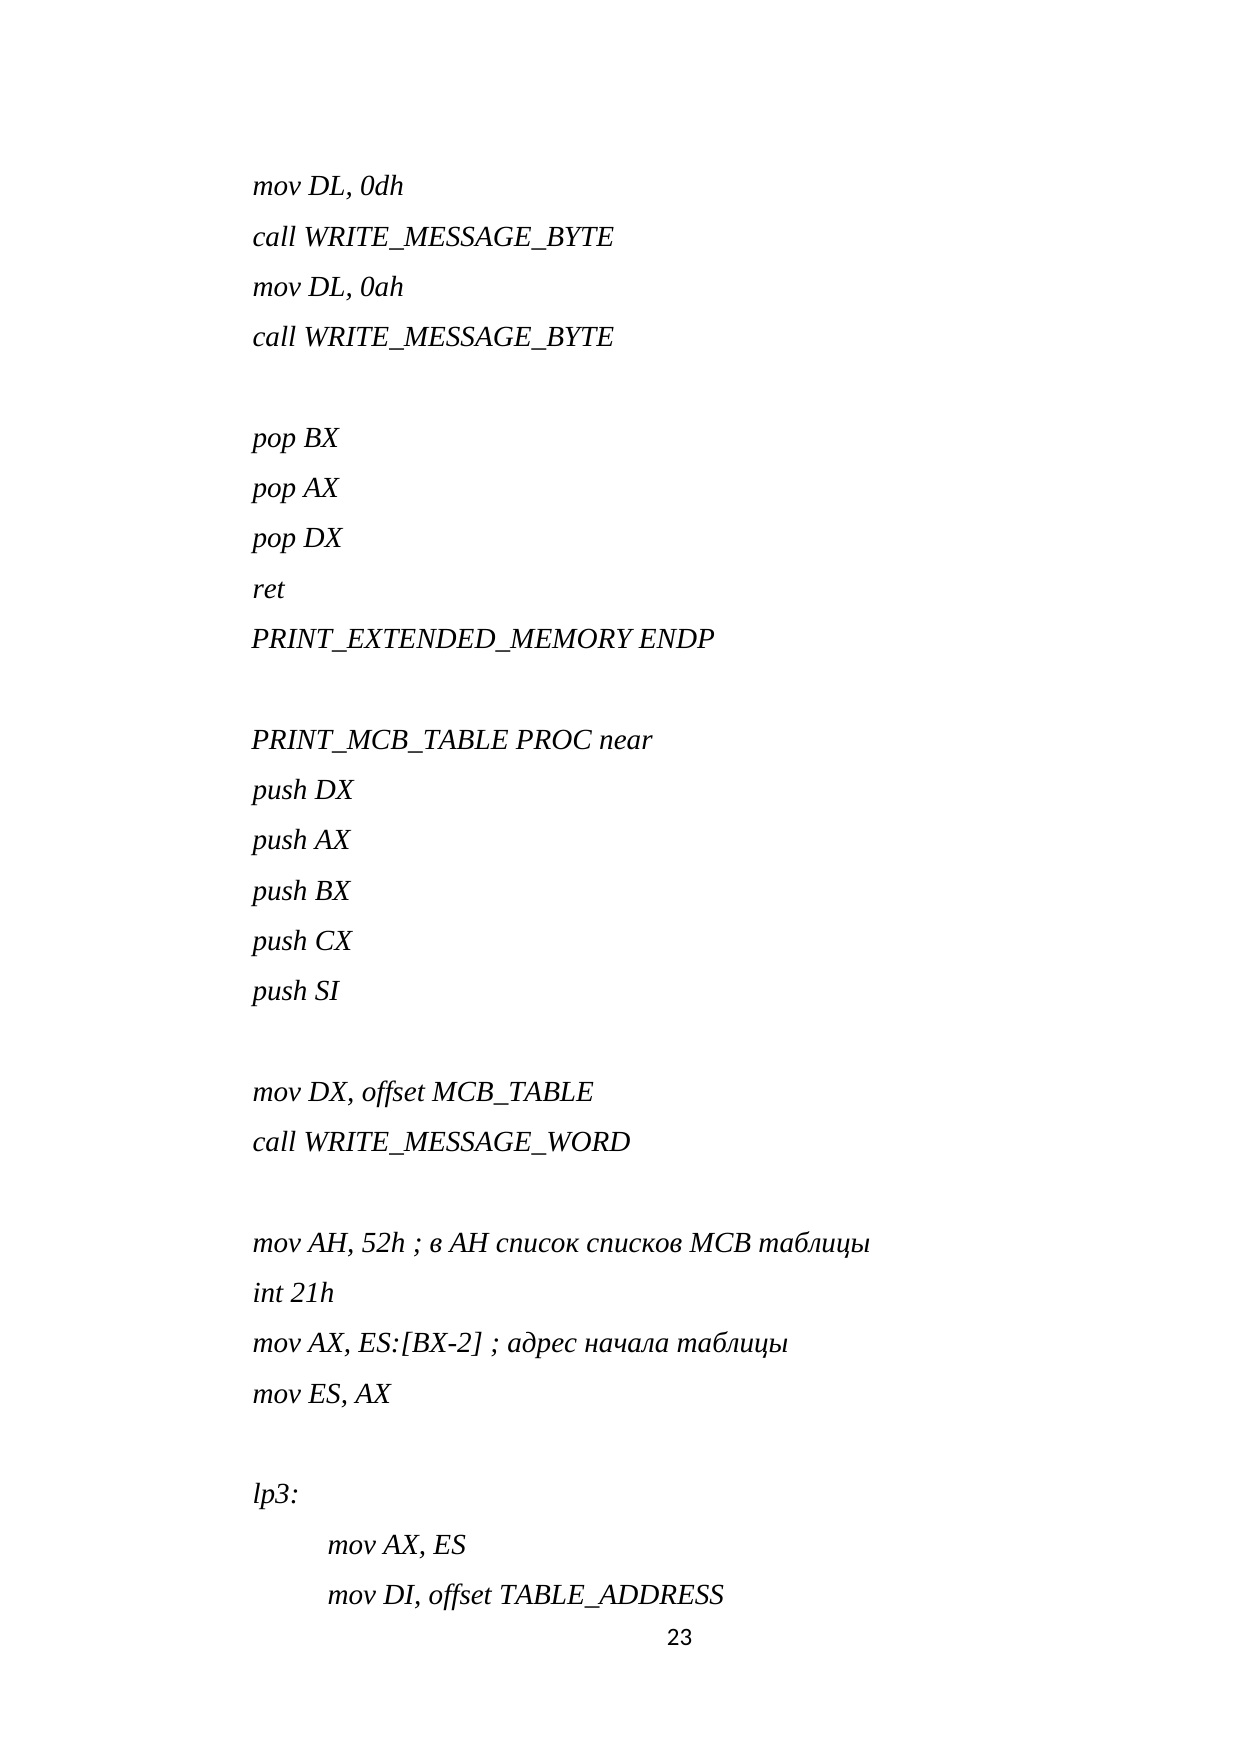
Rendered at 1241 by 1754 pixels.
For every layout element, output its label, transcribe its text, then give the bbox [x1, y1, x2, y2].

text mov AX, ES:[BX-2] ; адрес начала таблицы [177, 1326, 1181, 1359]
text pop AX [177, 470, 1181, 504]
text call WRITE_MESSAGE_BYTE [177, 219, 1181, 252]
text int 21h [177, 1275, 1181, 1309]
text ret [177, 571, 1181, 604]
text push DX [177, 772, 1181, 806]
text mov DI, offset TABLE_ADDRESS [177, 1577, 1181, 1611]
text pop DX [177, 521, 1181, 554]
text PRINT_MCB_TABLE PROC near [177, 722, 1181, 755]
text mov DL, 0dh [177, 168, 1181, 202]
text lp3: [177, 1477, 1181, 1510]
text mov ES, AX [177, 1376, 1181, 1409]
text mov AH, 52h ; в AH список списков MCB таблицы [177, 1225, 1181, 1258]
text mov DX, offset MCB_TABLE [177, 1074, 1181, 1108]
text pop BX [177, 420, 1181, 453]
text mov DL, 0ah [177, 269, 1181, 303]
text PRINT_EXTENDED_MEMORY ENDP [177, 621, 1181, 655]
text push SI [177, 973, 1181, 1007]
text mov AX, ES [177, 1527, 1181, 1560]
text call WRITE_MESSAGE_BYTE [177, 319, 1181, 353]
text call WRITE_MESSAGE_WORD [177, 1124, 1181, 1158]
text push AX [177, 822, 1181, 856]
text push BX [177, 873, 1181, 906]
text push CX [177, 923, 1181, 957]
